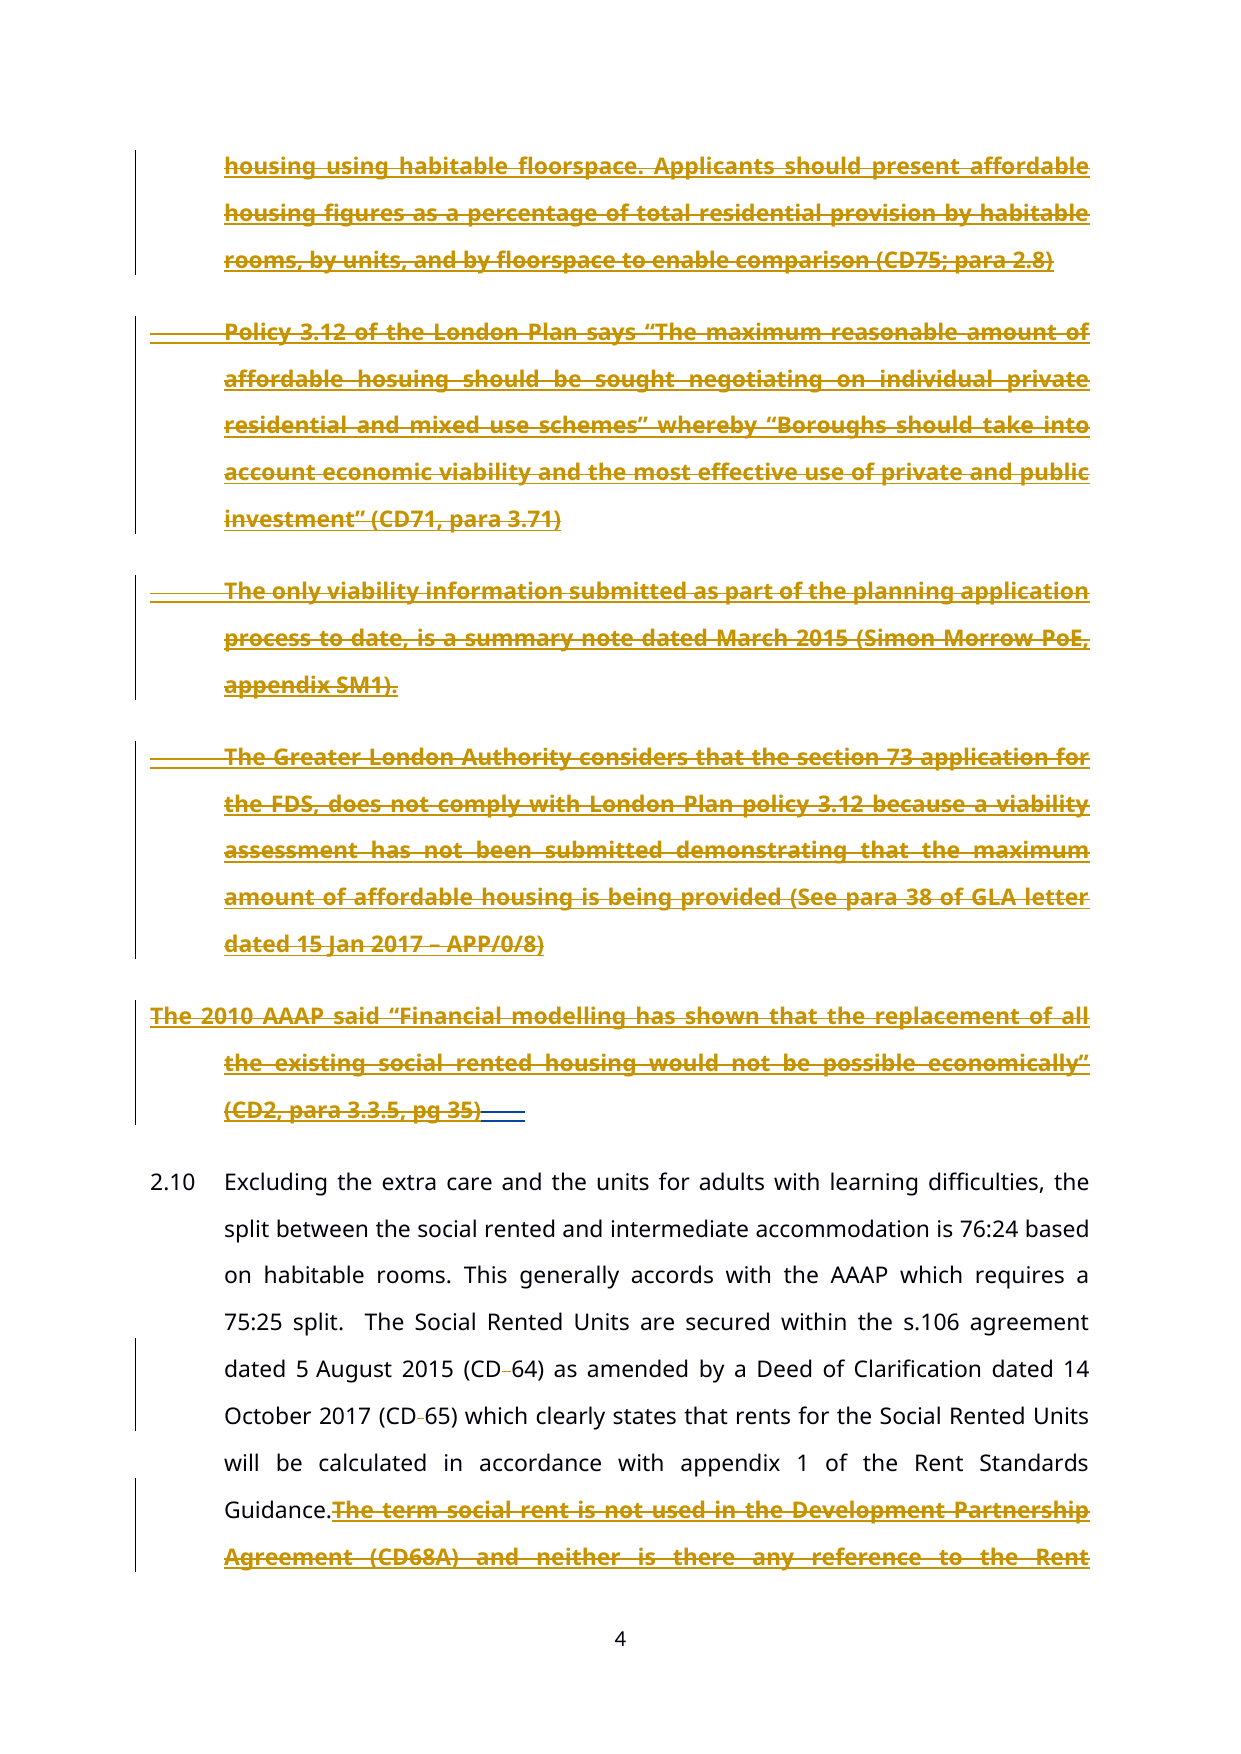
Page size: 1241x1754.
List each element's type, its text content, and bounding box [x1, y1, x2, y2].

text 2.10 Excluding the extra care and the units for adults with learning difficulties, the split between the social rented and intermediate accommodation is 76:24 based on habitable rooms. This generally accords with the AAAP which requires a 75:25 split. The Social Rented Units are secured within the s.106 agreement dated 5 August 2015 (CD64) as amended by a Deed of Clarification dated 14 October 2017 (CD65) which clearly states that rents for the Social Rented Units will be calculated in accordance with appendix 1 of the Rent Standards Guidance. The Development Partnership Agreement as it stands (CD68a) refers to the term ‘target rent’ and does not use the term ‘social rent’. [150, 1166, 1090, 1572]
